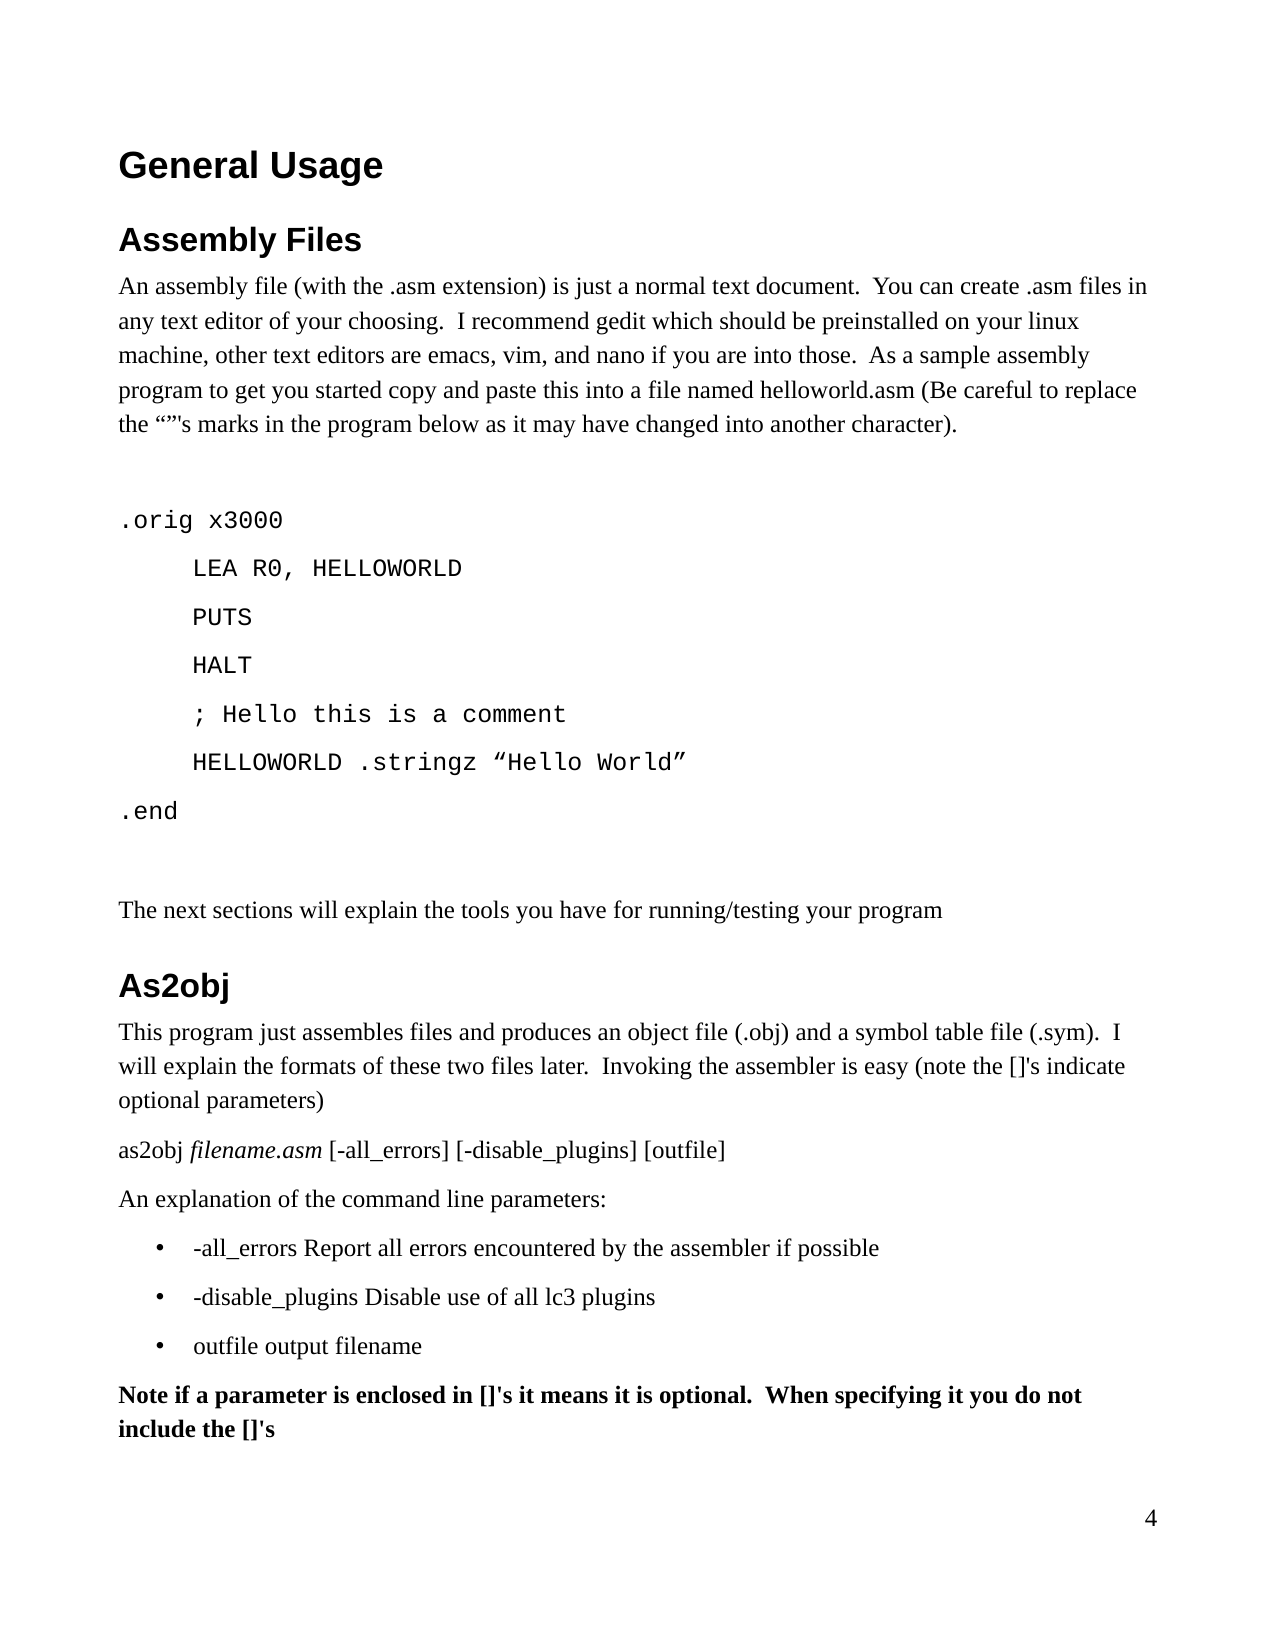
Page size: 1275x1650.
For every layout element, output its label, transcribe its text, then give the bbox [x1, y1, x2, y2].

subtitle General Usage [118, 143, 1157, 187]
subtitle Assembly Files [118, 220, 1157, 259]
text HALT [118, 653, 1157, 681]
list outfile output filename [156, 1331, 1157, 1360]
list -disable_plugins Disable use of all lc3 plugins [156, 1282, 1157, 1311]
list -all_errors Report all errors encountered by the assembler if possible [156, 1233, 1157, 1262]
subtitle As2obj [118, 966, 1157, 1004]
text An explanation of the command line parameters: [118, 1184, 1157, 1212]
text The next sections will explain the tools you have for running/testing your program [118, 896, 1157, 924]
text .orig x3000 [118, 507, 1157, 536]
text .end [118, 798, 1157, 827]
text as2obj filename.asm [-all_errors] [-disable_plugins] [outfile] [118, 1135, 1157, 1163]
text HELLOWORLD .stringz “Hello World” [118, 750, 1157, 778]
text Note if a parameter is enclosed in []'s it means it is optional. When specifying it you do not include the []'s [118, 1380, 1157, 1443]
text ; Hello this is a comment [118, 701, 1157, 730]
text PUTS [118, 604, 1157, 633]
text This program just assembles files and produces an object file (.obj) and a symbol table file (.sym). I will explain the formats of these two files later. Invoking the assembler is easy (note the []'s indicate optional parameters) [118, 1017, 1157, 1114]
text An assembly file (with the .asm extension) is just a normal text document. You can create .asm files in any text editor of your choosing. I recommend gedit which should be preinstalled on your linux machine, other text editors are emacs, vim, and nano if you are into those. As a sample assembly program to get you started copy and paste this into a file named helloworld.asm (Be careful to replace the “”'s marks in the program below as it may have changed into another character). [118, 271, 1157, 438]
text LEA R0, HELLOWORLD [118, 556, 1157, 584]
